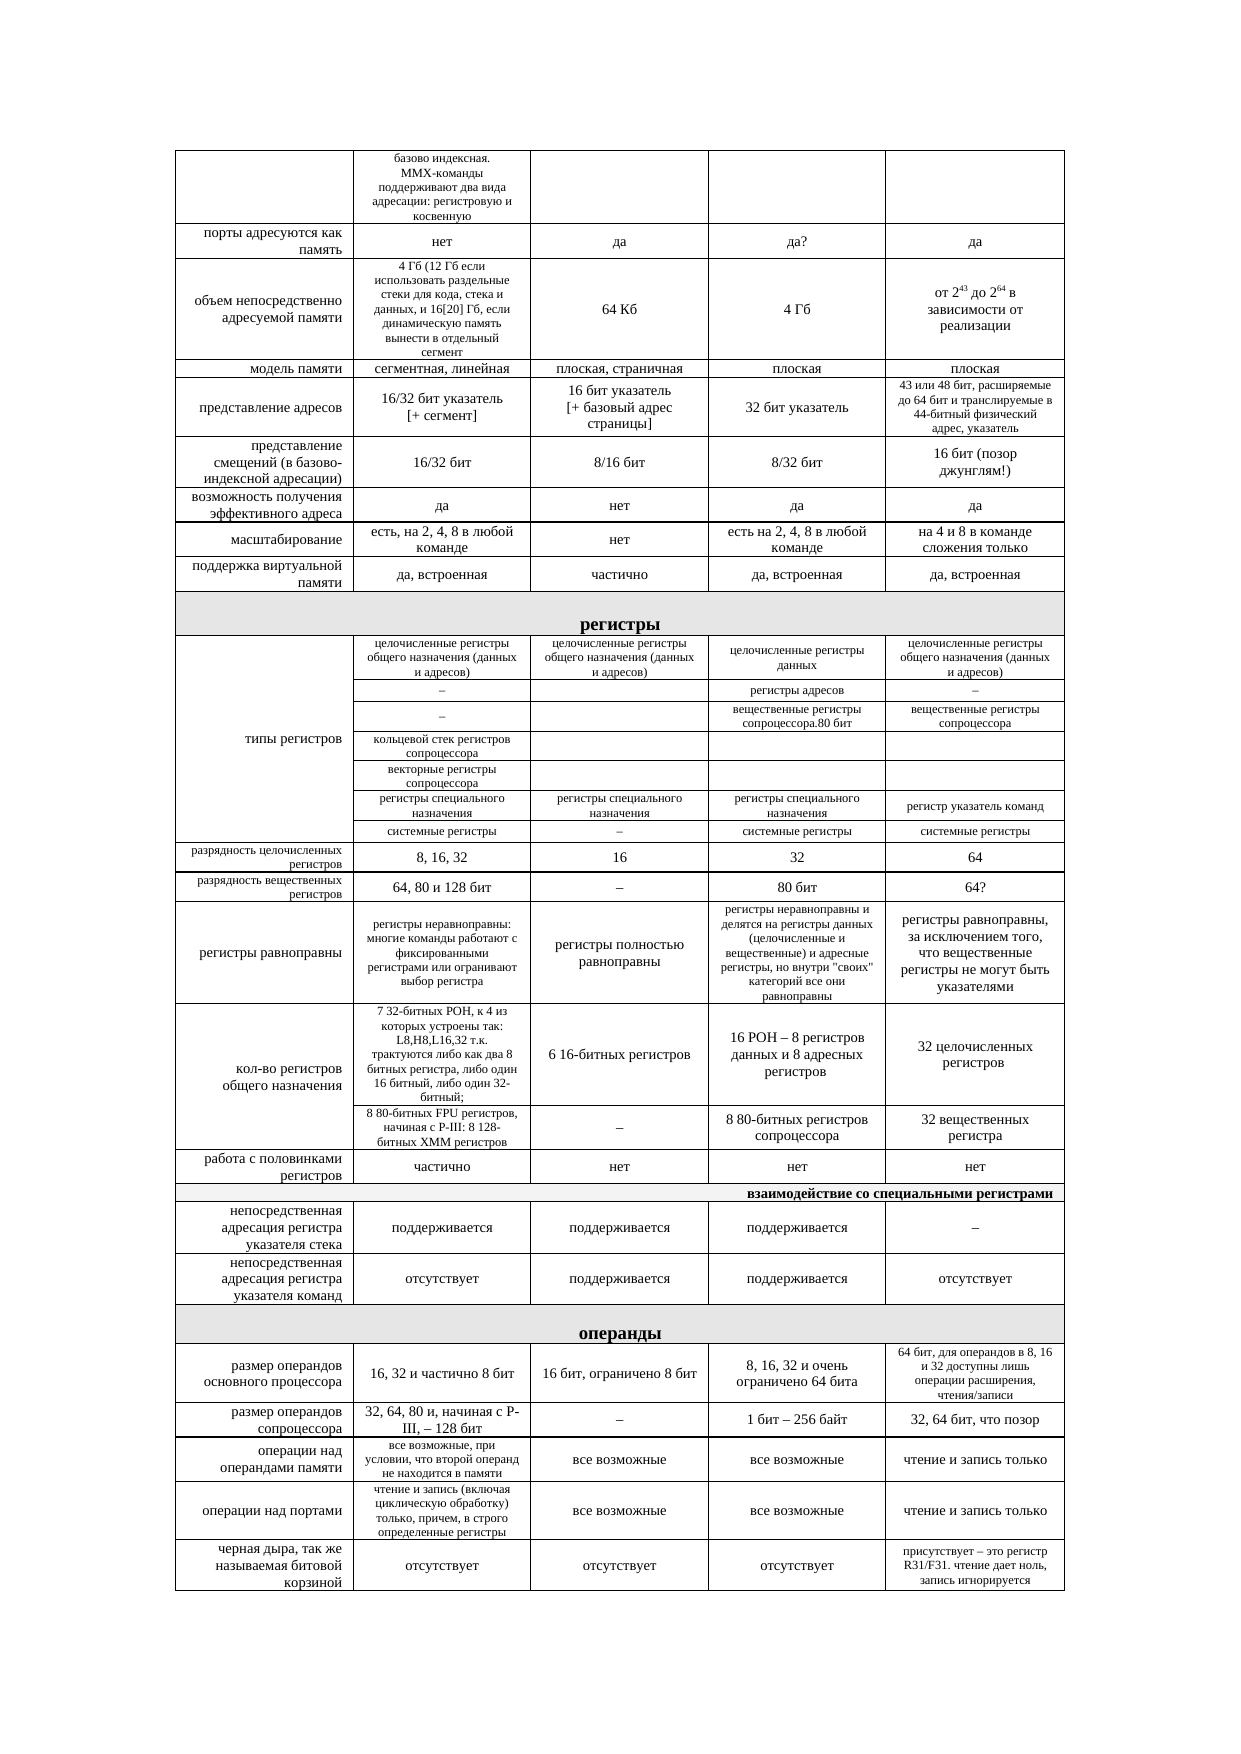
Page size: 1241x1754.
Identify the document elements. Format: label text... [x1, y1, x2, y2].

table_cell [1065, 556, 1240, 591]
table_cell регистры полностью равноправны [531, 902, 708, 1003]
table_cell да [354, 488, 530, 521]
table_cell [531, 151, 708, 223]
table_cell да [709, 488, 885, 521]
table_cell частично [531, 557, 708, 591]
table_cell 43 или 48 бит, расширяемые до 64 бит и транслируемые в 44-битный физический адрес, указатель [886, 378, 1064, 436]
table_cell 32 целочисленных регистров [886, 1004, 1064, 1104]
table_cell да, встроенная [354, 557, 530, 591]
table_cell [1065, 487, 1240, 521]
table_cell 64 бит, для операндов в 8, 16 и 32 доступны лишь операции расширения, чтения/записи [886, 1344, 1064, 1402]
table_cell регистр указатель команд [886, 791, 1064, 820]
table_cell [176, 151, 353, 223]
table_cell [886, 732, 1064, 760]
table_cell порты адресуются как память [176, 224, 353, 257]
table_cell [531, 732, 708, 760]
table_cell базово индексная. MMX-команды поддерживают два вида адресации: регистровую и косвенную [354, 151, 530, 223]
table_cell [709, 761, 885, 790]
table_cell [1065, 701, 1240, 731]
table_cell [1065, 436, 1240, 487]
table_cell отсутствует [886, 1254, 1064, 1304]
table_cell отсутствует [709, 1540, 885, 1590]
table_cell [1065, 1436, 1240, 1481]
table_cell 4 Гб (12 Гб если использовать раздельные стеки для кода, стека и данных, и 16[20] Гб, если динамическую память вынести в отдельный сегмент [354, 259, 530, 359]
table_cell [531, 761, 708, 790]
table_cell чтение и запись только [886, 1482, 1064, 1539]
table_cell плоская [709, 360, 885, 377]
table_cell 32 бит указатель [709, 378, 885, 436]
table_cell все возможные [531, 1482, 708, 1539]
table_cell векторные регистры сопроцессора [354, 761, 530, 790]
table_cell системные регистры [354, 821, 530, 842]
table_cell разрядность вещественных регистров [176, 873, 353, 901]
table_cell [1065, 1402, 1240, 1436]
table_cell [1065, 760, 1240, 790]
table_cell 16 бит указатель [+ базовый адрес страницы] [531, 378, 708, 436]
table_cell [1065, 635, 1240, 679]
table_cell да [886, 224, 1064, 257]
table_cell от 243 до 264 в зависимости от реализации [886, 259, 1064, 359]
table_cell системные регистры [886, 821, 1064, 842]
table_cell [1065, 1149, 1240, 1183]
table_cell чтение и запись (включая циклическую обработку) только, причем, в строго определенные регистры [354, 1482, 530, 1539]
table_cell [1065, 150, 1240, 223]
table_cell 64 Кб [531, 259, 708, 359]
table_cell черная дыра, так же называемая битовой корзиной [176, 1540, 353, 1590]
table_cell регистры неравноправны и делятся на регистры данных (целочисленные и вещественные) и адресные регистры, но внутри "своих" категорий все они равноправны [709, 902, 885, 1003]
table_cell работа с половинками регистров [176, 1150, 353, 1183]
table_cell да [531, 224, 708, 257]
table_cell операции над операндами памяти [176, 1438, 353, 1481]
table_cell присутствует – это регистр R31/F31. чтение дает ноль, запись игнорируется [886, 1540, 1064, 1590]
table_cell целочисленные регистры общего назначения (данных и адресов) [531, 636, 708, 679]
table_cell все возможные [709, 1438, 885, 1481]
table_cell [1065, 359, 1240, 377]
table_cell плоская [886, 360, 1064, 377]
table_cell операнды [176, 1305, 1064, 1343]
table_cell системные регистры [709, 821, 885, 842]
table_cell [1065, 679, 1240, 701]
table_cell 32, 64 бит, что позор [886, 1403, 1064, 1436]
table_cell есть на 2, 4, 8 в любой команде [709, 523, 885, 556]
table_cell да, встроенная [709, 557, 885, 591]
table_cell поддерживается [709, 1202, 885, 1252]
table_cell регистры адресов [709, 680, 885, 701]
table_cell 16 РОН – 8 регистров данных и 8 адресных регистров [709, 1004, 885, 1104]
table_cell [1065, 1183, 1240, 1201]
table_cell непосредственная адресация регистра указателя команд [176, 1254, 353, 1304]
table_cell 16 [531, 843, 708, 871]
table_cell нет [886, 1150, 1064, 1183]
table_cell плоская, страничная [531, 360, 708, 377]
table_cell [1065, 1539, 1240, 1590]
table_cell да? [709, 224, 885, 257]
table_cell нет [531, 488, 708, 521]
table_cell [886, 151, 1064, 223]
table_cell частично [354, 1150, 530, 1183]
table_cell 7 32-битных РОН, к 4 из которых устроены так: L8,H8,L16,32 т.к. трактуются либо как два 8 битных регистра, либо один 16 битный, либо один 32-битный; [354, 1004, 530, 1104]
table_cell [709, 151, 885, 223]
table_cell 8/16 бит [531, 437, 708, 487]
table_cell 1 бит – 256 байт [709, 1403, 885, 1436]
table_cell 16/32 бит [354, 437, 530, 487]
table_cell [1065, 1481, 1240, 1539]
table_cell целочисленные регистры общего назначения (данных и адресов) [354, 636, 530, 679]
table_cell – [531, 821, 708, 842]
table_cell регистры [176, 592, 1064, 635]
table_cell сегментная, линейная [354, 360, 530, 377]
table_cell кол-во регистров общего назначения [176, 1004, 353, 1149]
table_cell [1065, 842, 1240, 871]
table_cell [1065, 377, 1240, 436]
table_cell на 4 и 8 в команде сложения только [886, 523, 1064, 556]
table_cell вещественные регистры сопроцессора [886, 702, 1064, 731]
table_cell 32 [709, 843, 885, 871]
table_cell [709, 732, 885, 760]
table_cell – [354, 702, 530, 731]
table_cell представление смещений (в базово-индексной адресации) [176, 437, 353, 487]
table_cell вещественные регистры сопроцессора.80 бит [709, 702, 885, 731]
table_cell [1065, 790, 1240, 820]
table_cell разрядность целочисленных регистров [176, 843, 353, 871]
table_cell масштабирование [176, 523, 353, 556]
table_cell – [531, 1403, 708, 1436]
table_cell [1065, 901, 1240, 1003]
table_cell [531, 680, 708, 701]
table_cell 16 бит, ограничено 8 бит [531, 1344, 708, 1402]
table_cell регистры специального назначения [531, 791, 708, 820]
table_cell 32, 64, 80 и, начиная с P-III, – 128 бит [354, 1403, 530, 1436]
table_cell поддерживается [531, 1254, 708, 1304]
table_cell кольцевой стек регистров сопроцессора [354, 732, 530, 760]
table_cell 64? [886, 873, 1064, 901]
table_cell 16 бит (позор джунглям!) [886, 437, 1064, 487]
table_cell [1065, 1304, 1240, 1343]
table_cell нет [354, 224, 530, 257]
table_cell – [354, 680, 530, 701]
table_cell [1065, 521, 1240, 556]
table_cell 64, 80 и 128 бит [354, 873, 530, 901]
table_cell представление адресов [176, 378, 353, 436]
table_cell поддерживается [354, 1202, 530, 1252]
table_cell 80 бит [709, 873, 885, 901]
table_cell [1065, 258, 1240, 359]
table_cell 8/32 бит [709, 437, 885, 487]
table_cell – [886, 1202, 1064, 1252]
table_cell все возможные [531, 1438, 708, 1481]
table_cell непосредственная адресация регистра указателя стека [176, 1202, 353, 1252]
table_cell [1065, 820, 1240, 842]
table_cell нет [531, 523, 708, 556]
table_cell [1065, 1201, 1240, 1252]
table_cell отсутствует [354, 1540, 530, 1590]
table_cell отсутствует [354, 1254, 530, 1304]
table_cell [1065, 1105, 1240, 1149]
table_cell все возможные [709, 1482, 885, 1539]
table_cell да, встроенная [886, 557, 1064, 591]
table_cell взаимодействие со специальными регистрами [176, 1184, 1064, 1201]
table_cell – [531, 873, 708, 901]
table_cell есть, на 2, 4, 8 в любой команде [354, 523, 530, 556]
table_cell типы регистров [176, 636, 353, 842]
table_cell 16/32 бит указатель [+ сегмент] [354, 378, 530, 436]
table_cell 64 [886, 843, 1064, 871]
table_cell [1065, 1253, 1240, 1304]
table_cell [1065, 1003, 1240, 1104]
table_cell размер операндов сопроцессора [176, 1403, 353, 1436]
table_cell – [531, 1106, 708, 1149]
table_cell объем непосредственно адресуемой памяти [176, 259, 353, 359]
table_cell 6 16-битных регистров [531, 1004, 708, 1104]
table_cell [1065, 871, 1240, 901]
table_cell целочисленные регистры общего назначения (данных и адресов) [886, 636, 1064, 679]
table_cell [1065, 1343, 1240, 1402]
table_cell все возможные, при условии, что второй операнд не находится в памяти [354, 1438, 530, 1481]
table_cell [1065, 731, 1240, 760]
table_cell [1065, 223, 1240, 257]
table_cell нет [531, 1150, 708, 1183]
table_cell поддерживается [531, 1202, 708, 1252]
table_cell 8, 16, 32 и очень ограничено 64 бита [709, 1344, 885, 1402]
table_cell 8 80-битных регистров сопроцессора [709, 1106, 885, 1149]
table_cell поддерживается [709, 1254, 885, 1304]
table_cell возможность получения эффективного адреса [176, 488, 353, 521]
table_cell поддержка виртуальной памяти [176, 557, 353, 591]
table_cell модель памяти [176, 360, 353, 377]
table_cell регистры равноправны, за исключением того, что вещественные регистры не могут быть указателями [886, 902, 1064, 1003]
table_cell да [886, 488, 1064, 521]
table_cell чтение и запись только [886, 1438, 1064, 1481]
table_cell – [886, 680, 1064, 701]
table_cell 32 вещественных регистра [886, 1106, 1064, 1149]
table_cell операции над портами [176, 1482, 353, 1539]
table_cell регистры неравноправны: многие команды работают с фиксированными регистрами или огранивают выбор регистра [354, 902, 530, 1003]
table_cell 8, 16, 32 [354, 843, 530, 871]
table_cell регистры равноправны [176, 902, 353, 1003]
table_cell нет [709, 1150, 885, 1183]
table_cell [886, 761, 1064, 790]
table_cell [1065, 591, 1240, 635]
table_cell регистры специального назначения [354, 791, 530, 820]
table_cell размер операндов основного процессора [176, 1344, 353, 1402]
table_cell целочисленные регистры данных [709, 636, 885, 679]
table_cell отсутствует [531, 1540, 708, 1590]
table_cell [531, 702, 708, 731]
table_cell регистры специального назначения [709, 791, 885, 820]
table_cell 8 80-битных FPU регистров, начиная с P-III: 8 128-битных XMM регистров [354, 1106, 530, 1149]
table_cell 16, 32 и частично 8 бит [354, 1344, 530, 1402]
table_cell 4 Гб [709, 259, 885, 359]
